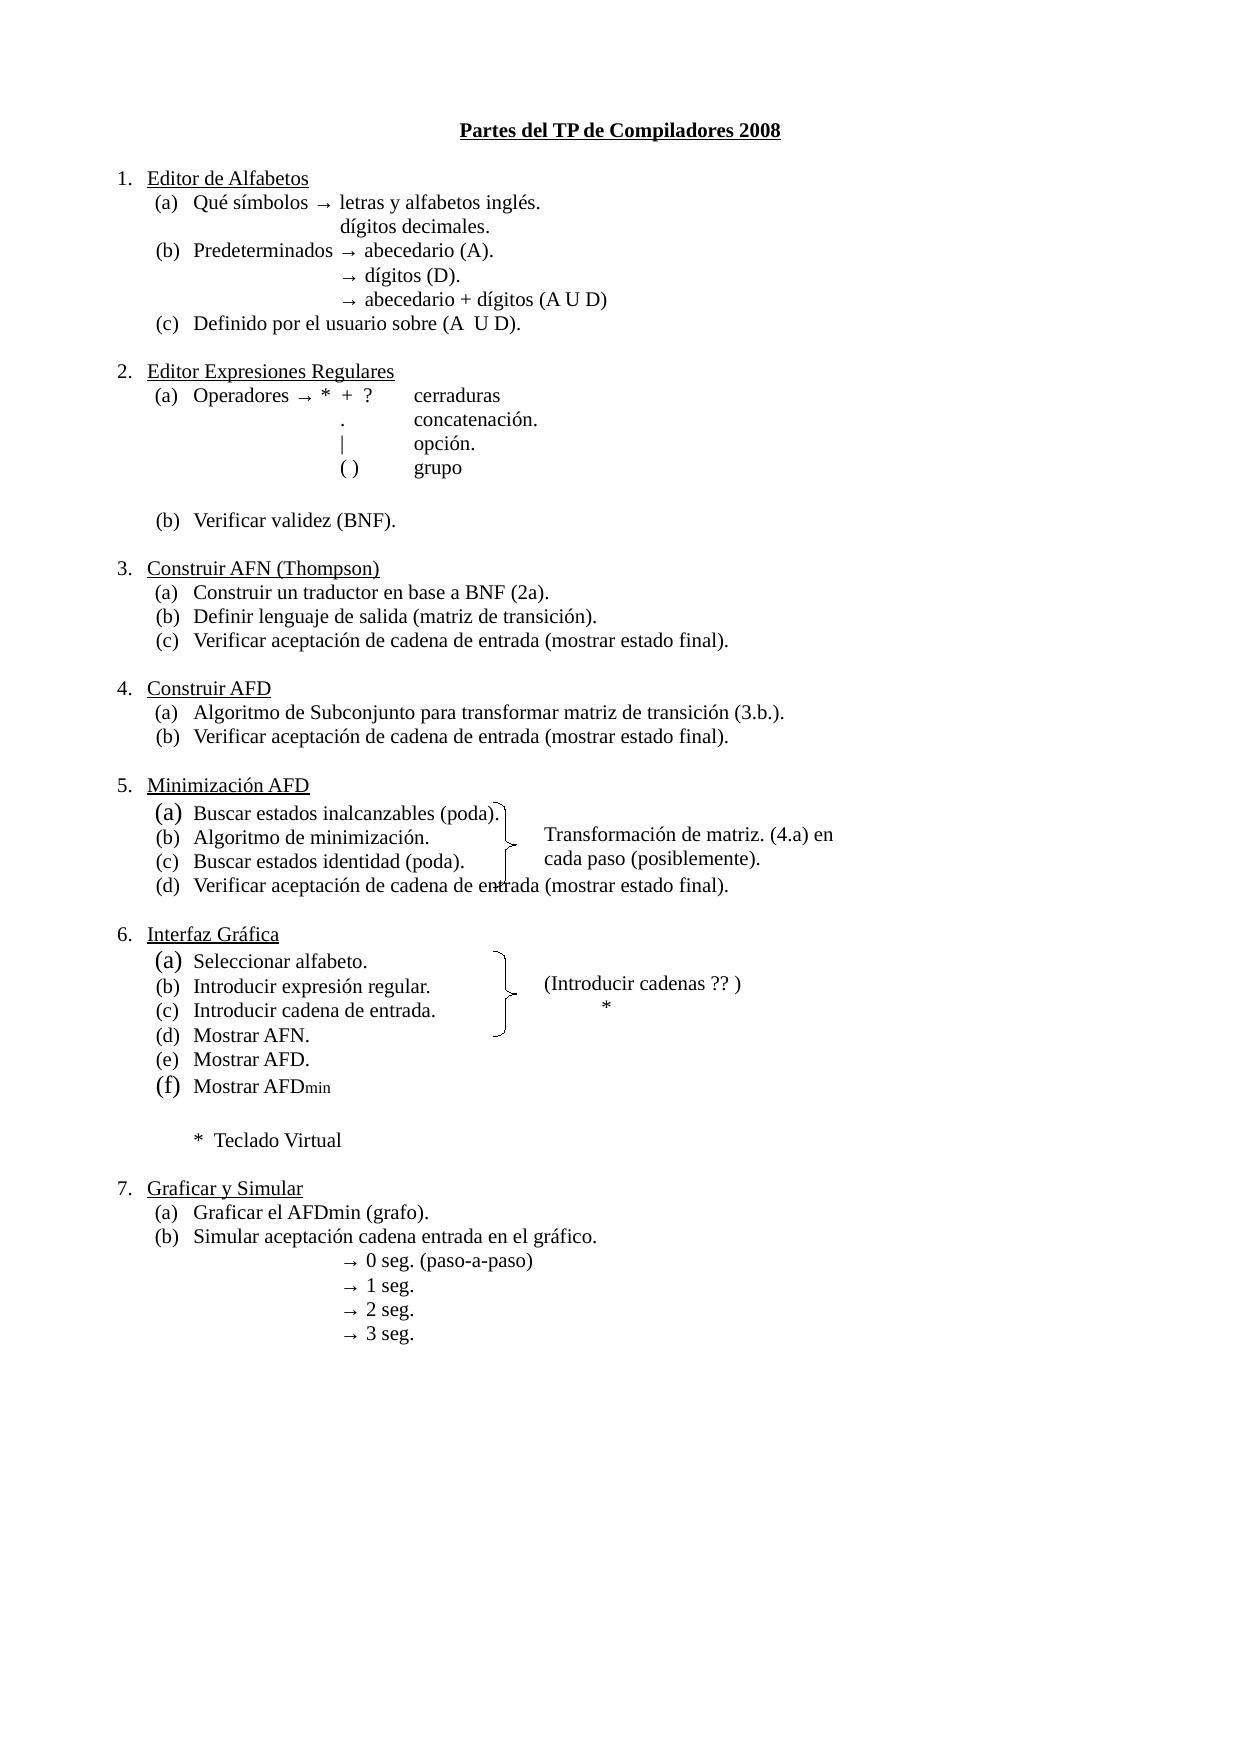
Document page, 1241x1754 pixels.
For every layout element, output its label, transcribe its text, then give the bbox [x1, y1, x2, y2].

list Introducir expresión regular. [156, 974, 1122, 998]
list Construir AFN (Thompson) [117, 556, 1122, 580]
list Mostrar AFN. [156, 1022, 1122, 1047]
list Predeterminados → abecedario (A). [156, 238, 1122, 262]
list Mostrar AFDmin [156, 1071, 1122, 1099]
list Editor Expresiones Regulares [117, 359, 1122, 383]
list Verificar aceptación de cadena de entrada (mostrar estado final). [156, 873, 1122, 897]
list Definir lenguaje de salida (matriz de transición). [156, 604, 1122, 628]
text Partes del TP de Compiladores 2008 [118, 118, 1122, 142]
list * Teclado Virtual [156, 1128, 1122, 1152]
text ( ) grupo [118, 455, 1122, 479]
list Operadores → * + ? cerraduras [154, 383, 1122, 407]
list Construir AFD [117, 676, 1122, 700]
list Introducir cadena de entrada. [506, 998, 1122, 1022]
list Editor de Alfabetos [117, 166, 1122, 190]
list dígitos decimales. [302, 214, 1122, 238]
list Algoritmo de Subconjunto para transformar matriz de transición (3.b.). [154, 700, 1122, 724]
list Minimización AFD [117, 772, 1122, 797]
list Construir un traductor en base a BNF (2a). [154, 580, 1122, 604]
list → dígitos (D). [117, 262, 1122, 287]
list Simular aceptación cadena entrada en el gráfico. [154, 1224, 1122, 1248]
list → abecedario + dígitos (A U D) [117, 287, 1122, 311]
list Graficar el AFDmin (grafo). [154, 1200, 1122, 1224]
text . concatenación. [118, 407, 1122, 431]
list Algoritmo de minimización. [156, 825, 1122, 849]
list Seleccionar alfabeto. [154, 946, 1122, 974]
text → 0 seg. (paso-a-paso) [118, 1248, 1122, 1272]
list Verificar aceptación de cadena de entrada (mostrar estado final). [156, 724, 1122, 748]
list Definido por el usuario sobre (A U D). [156, 311, 1122, 335]
list Qué símbolos → letras y alfabetos inglés. [154, 190, 1122, 214]
list Verificar aceptación de cadena de entrada (mostrar estado final). [156, 628, 1122, 652]
list Buscar estados identidad (poda). [506, 849, 1122, 873]
list Interfaz Gráfica [117, 922, 1122, 946]
text | opción. [118, 431, 1122, 455]
text → 2 seg. [118, 1297, 1122, 1321]
text → 1 seg. [118, 1272, 1122, 1297]
list Buscar estados inalcanzables (poda). [154, 797, 1122, 825]
list Graficar y Simular [117, 1176, 1122, 1200]
list Buscar estados identidad (poda). [156, 849, 505, 873]
text → 3 seg. [118, 1321, 1122, 1345]
list Introducir cadena de entrada. [156, 998, 505, 1022]
list Verificar validez (BNF). [156, 508, 1122, 532]
list Mostrar AFD. [156, 1047, 1122, 1071]
